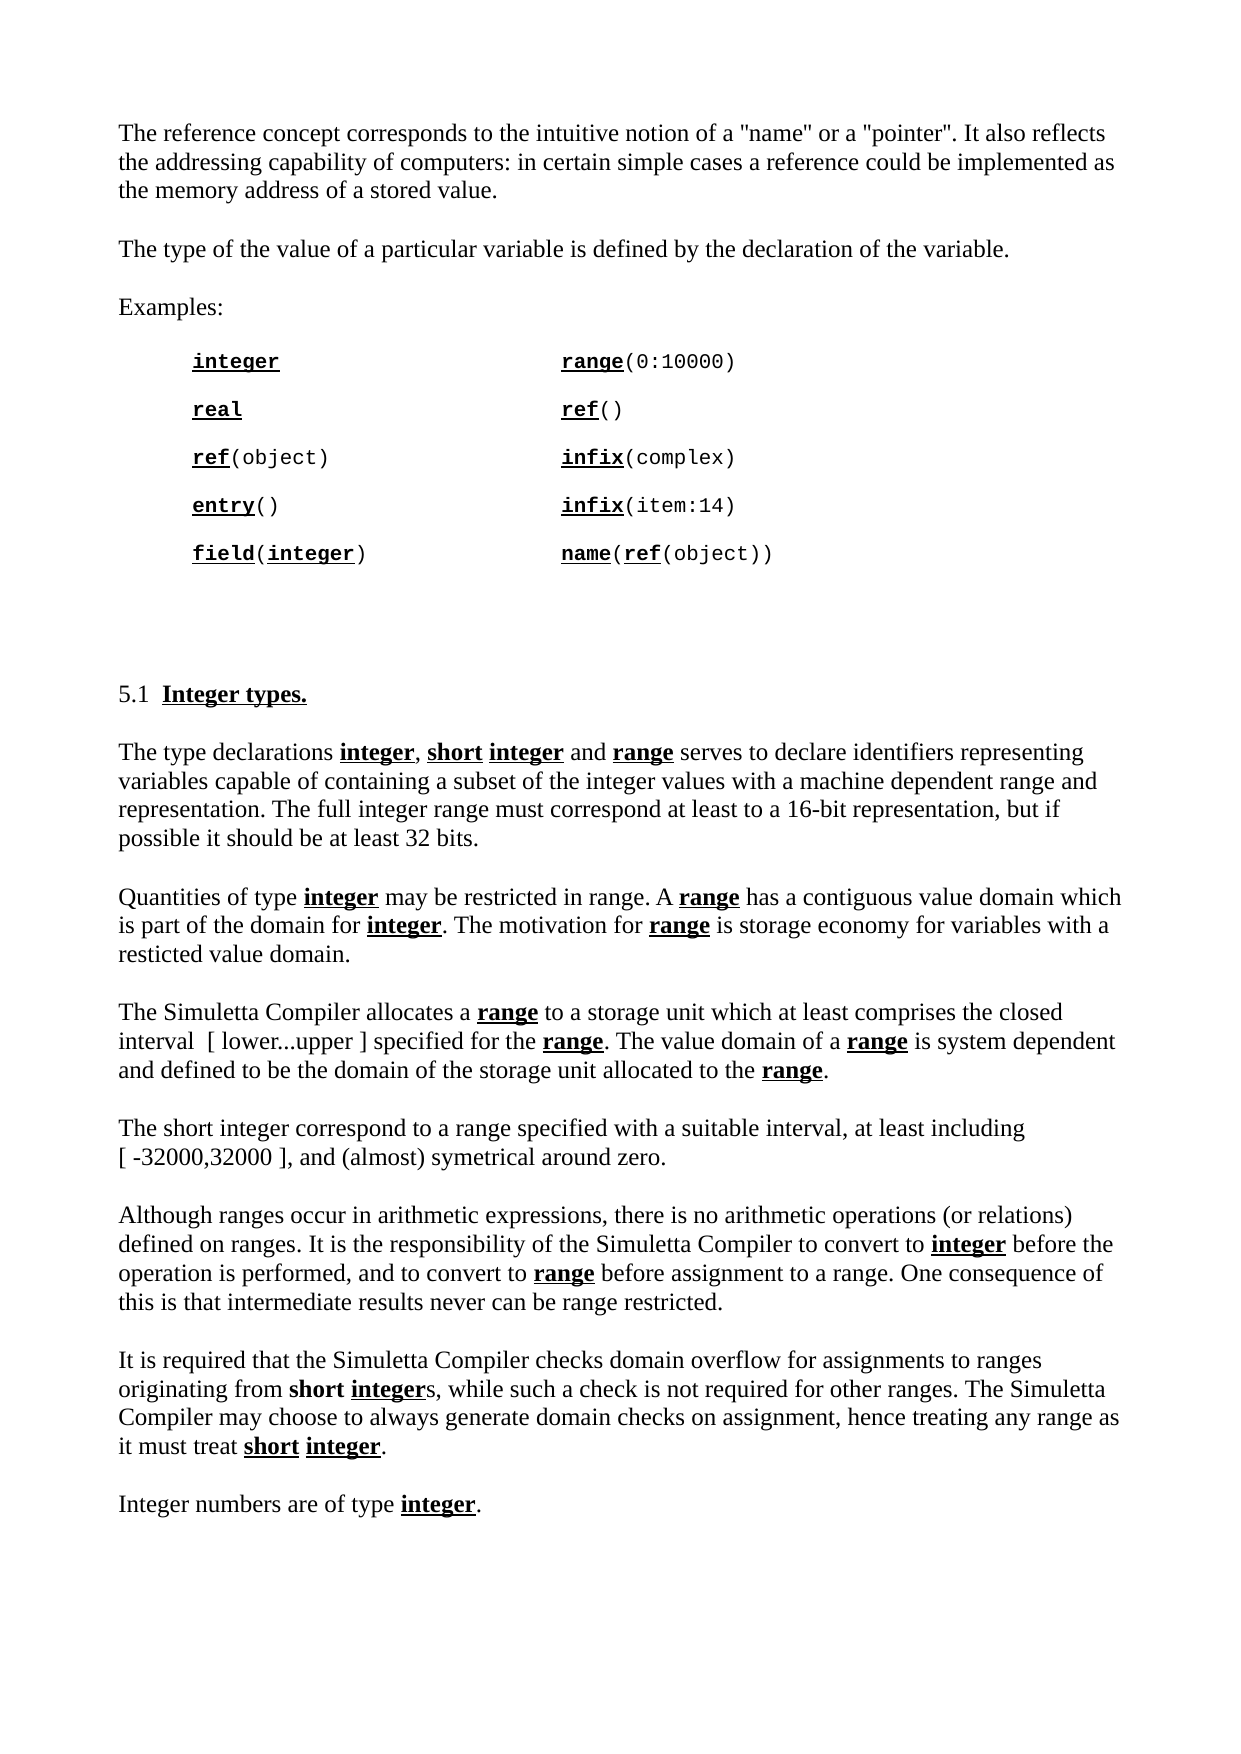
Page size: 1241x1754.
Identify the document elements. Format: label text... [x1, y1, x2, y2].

text real ref() [118, 399, 1122, 422]
text Integer numbers are of type integer. [118, 1489, 1122, 1518]
text Examples: [118, 292, 1122, 321]
text ref(object) infix(complex) [118, 447, 1122, 471]
text The type declarations integer, short integer and range serves to declare identifiers representing variables capable of containing a subset of the integer values with a machine dependent range and representation. The full integer range must correspond at least to a 16-bit representation, but if possible it should be at least 32 bits. [118, 737, 1122, 852]
text Quantities of type integer may be restricted in range. A range has a contiguous value domain which is part of the domain for integer. The motivation for range is storage economy for variables with a resticted value domain. [118, 882, 1122, 968]
text The reference concept corresponds to the intuitive notion of a ''name'' or a ''pointer''. It also reflects the addressing capability of computers: in certain simple cases a reference could be implemented as the memory address of a stored value. [118, 118, 1122, 204]
text The Simuletta Compiler allocates a range to a storage unit which at least comprises the closed interval [ lower...upper ] specified for the range. The value domain of a range is system dependent and defined to be the domain of the storage unit allocated to the range. [118, 997, 1122, 1084]
text entry() infix(item:14) [118, 495, 1122, 519]
text It is required that the Simuletta Compiler checks domain overflow for assignments to ranges originating from short integers, while such a check is not required for other ranges. The Simuletta Compiler may choose to always generate domain checks on assignment, hence treating any range as it must treat short integer. [118, 1345, 1122, 1460]
text The short integer correspond to a range specified with a suitable interval, at least including [ -32000,32000 ], and (almost) symetrical around zero. [118, 1113, 1122, 1171]
text integer range(0:10000) [118, 351, 1122, 374]
text Although ranges occur in arithmetic expressions, there is no arithmetic operations (or relations) defined on ranges. It is the responsibility of the Simuletta Compiler to convert to integer before the operation is performed, and to convert to range before assignment to a range. One consequence of this is that intermediate results never can be range restricted. [118, 1200, 1122, 1315]
text The type of the value of a particular variable is defined by the declaration of the variable. [118, 234, 1122, 263]
text field(integer) name(ref(object)) [118, 543, 1122, 567]
text 5.1 Integer types. [118, 679, 1122, 707]
